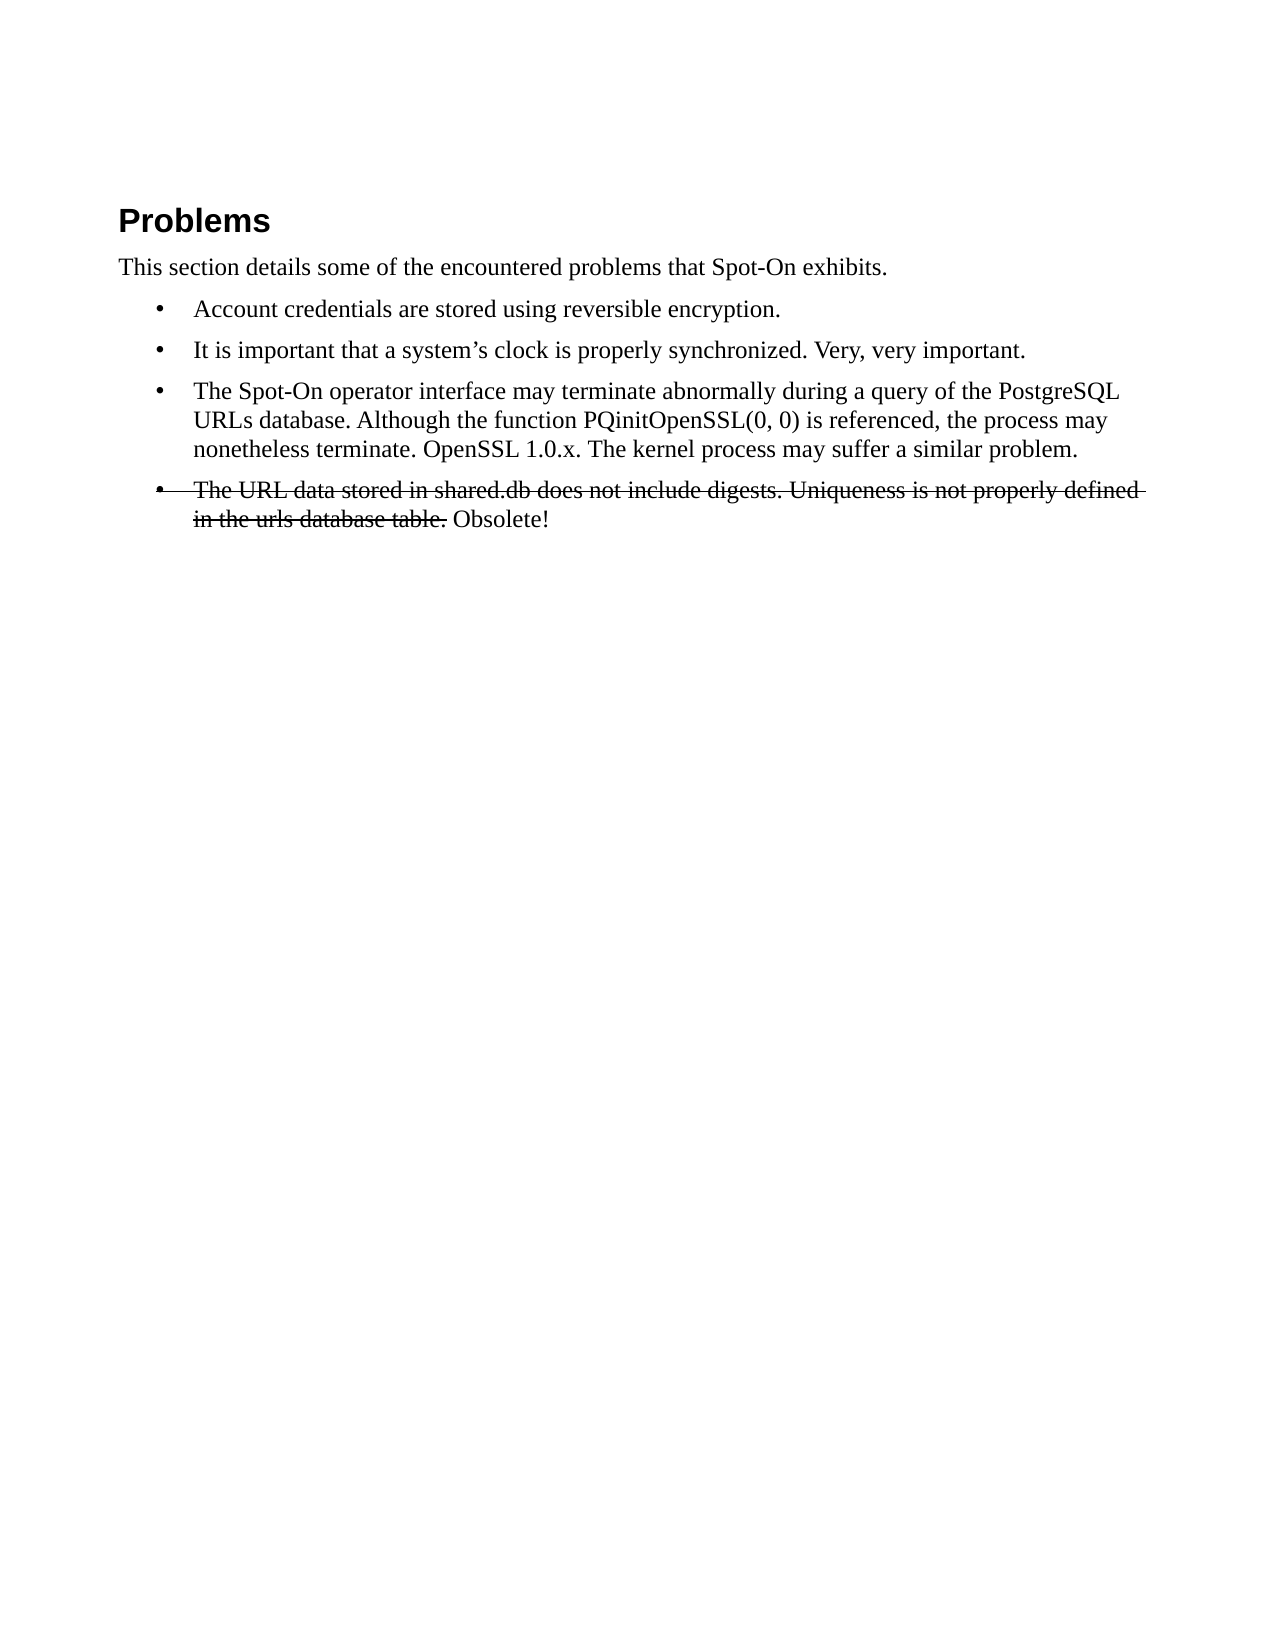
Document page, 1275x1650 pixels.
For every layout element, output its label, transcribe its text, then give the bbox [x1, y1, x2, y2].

subtitle Problems [118, 201, 1157, 240]
list The URL data stored in shared.db does not include digests. Uniqueness is not properly defined in the urls database table. Obsolete! [156, 475, 1157, 532]
list It is important that a system’s clock is properly synchronized. Very, very important. [156, 335, 1157, 364]
list The Spot-On operator interface may terminate abnormally during a query of the PostgreSQL URLs database. Although the function PQinitOpenSSL(0, 0) is referenced, the process may nonetheless terminate. OpenSSL 1.0.x. The kernel process may suffer a similar problem. [156, 376, 1157, 462]
text This section details some of the encountered problems that Spot-On exhibits. [118, 252, 1157, 281]
list Account credentials are stored using reversible encryption. [156, 294, 1157, 322]
